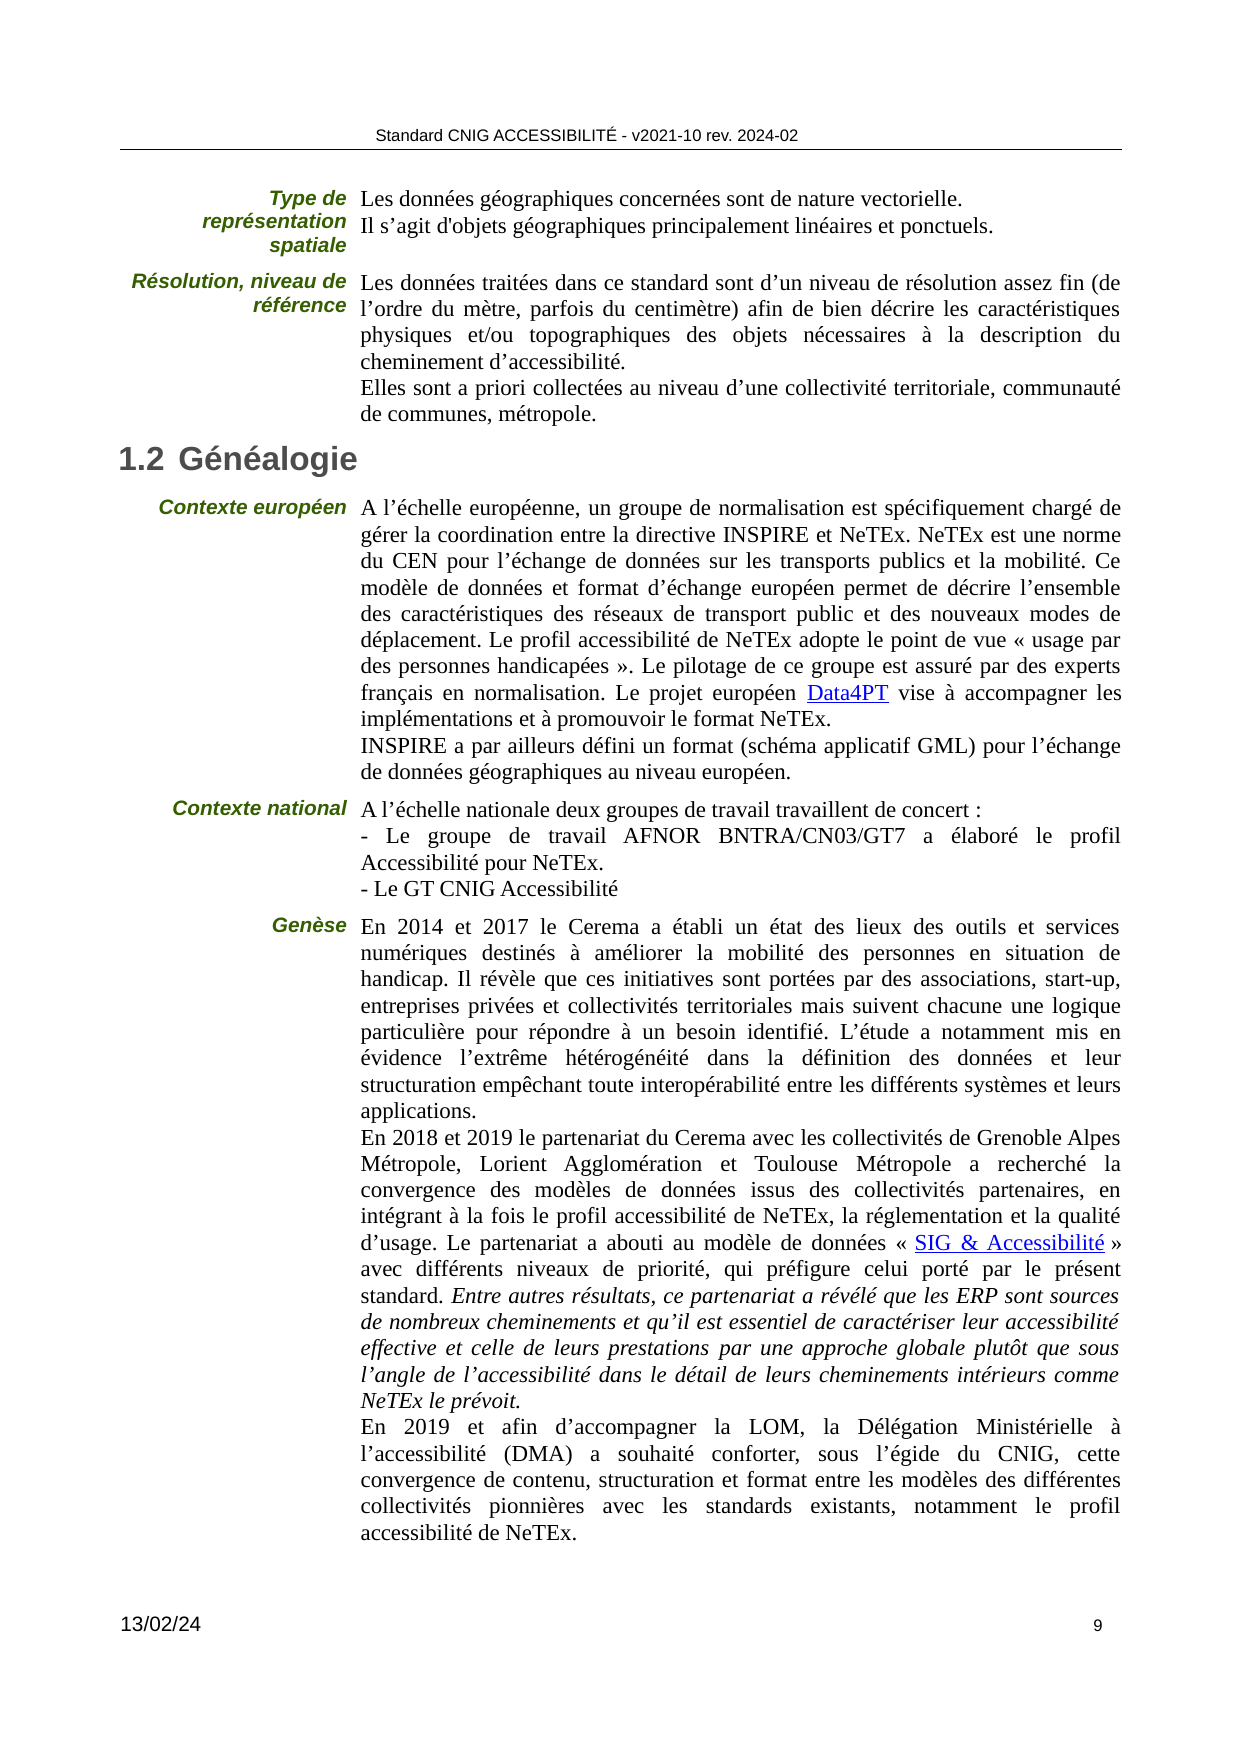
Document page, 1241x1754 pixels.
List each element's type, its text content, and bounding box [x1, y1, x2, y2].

subtitle Généalogie [118, 438, 1122, 477]
table_cell Contexte national [118, 790, 354, 907]
table_cell Les données traitées dans ce standard sont d’un niveau de résolution assez fin (de l’ordre du mètre, parfois du centimètre) afin de bien décrire les caractéristiques physiques et/ou topographiques des objets nécessaires à la description du cheminement d’accessibilité. Elles sont a priori collectées au niveau d’une collectivité territoriale, communauté de communes, métropole. [354, 263, 1122, 433]
table_cell Résolution, niveau de référence [118, 263, 354, 433]
table_cell Genèse [118, 907, 354, 1551]
table_cell Les données géographiques concernées sont de nature vectorielle. Il s’agit d'objets géographiques principalement linéaires et ponctuels. [354, 180, 1122, 263]
table_cell A l’échelle nationale deux groupes de travail travaillent de concert : - Le groupe de travail AFNOR BNTRA/CN03/GT7 a élaboré le profil Accessibilité pour NeTEx. - Le GT CNIG Accessibilité [355, 790, 1122, 907]
table_cell Type de représentation spatiale [118, 180, 354, 263]
table_header Contexte européen [118, 489, 354, 790]
table_cell En 2014 et 2017 le Cerema a établi un état des lieux des outils et services numériques destinés à améliorer la mobilité des personnes en situation de handicap. Il révèle que ces initiatives sont portées par des associations, start-up, entreprises privées et collectivités territoriales mais suivent chacune une logique particulière pour répondre à un besoin identifié. L’étude a notamment mis en évidence l’extrême hétérogénéité dans la définition des données et leur structuration empêchant toute interopérabilité entre les différents systèmes et leurs applications. En 2018 et 2019 le partenariat du Cerema avec les collectivités de Grenoble Alpes Métropole, Lorient Agglomération et Toulouse Métropole a recherché la convergence des modèles de données issus des collectivités partenaires, en intégrant à la fois le profil accessibilité de NeTEx, la réglementation et la qualité d’usage. Le partenariat a abouti au modèle de données « SIG & Accessibilité » avec différents niveaux de priorité, qui préfigure celui porté par le présent standard. Entre autres résultats, ce partenariat a révélé que les ERP sont sources de nombreux cheminements et qu’il est essentiel de caractériser leur accessibilité effective et celle de leurs prestations par une approche globale plutôt que sous l’angle de l’accessibilité dans le détail de leurs cheminements intérieurs comme NeTEx le prévoit. En 2019 et afin d’accompagner la LOM, la Délégation Ministérielle à l’accessibilité (DMA) a souhaité conforter, sous l’égide du CNIG, cette convergence de contenu, structuration et format entre les modèles des différentes collectivités pionnières avec les standards existants, notamment le profil accessibilité de NeTEx. [355, 907, 1122, 1551]
table_header A l’échelle européenne, un groupe de normalisation est spécifiquement chargé de gérer la coordination entre la directive INSPIRE et NeTEx. NeTEx est une norme du CEN pour l’échange de données sur les transports publics et la mobilité. Ce modèle de données et format d’échange européen permet de décrire l’ensemble des caractéristiques des réseaux de transport public et des nouveaux modes de déplacement. Le profil accessibilité de NeTEx adopte le point de vue « usage par des personnes handicapées ». Le pilotage de ce groupe est assuré par des experts français en normalisation. Le projet européen Data4PT vise à accompagner les implémentations et à promouvoir le format NeTEx. INSPIRE a par ailleurs défini un format (schéma applicatif GML) pour l’échange de données géographiques au niveau européen. [355, 489, 1122, 790]
